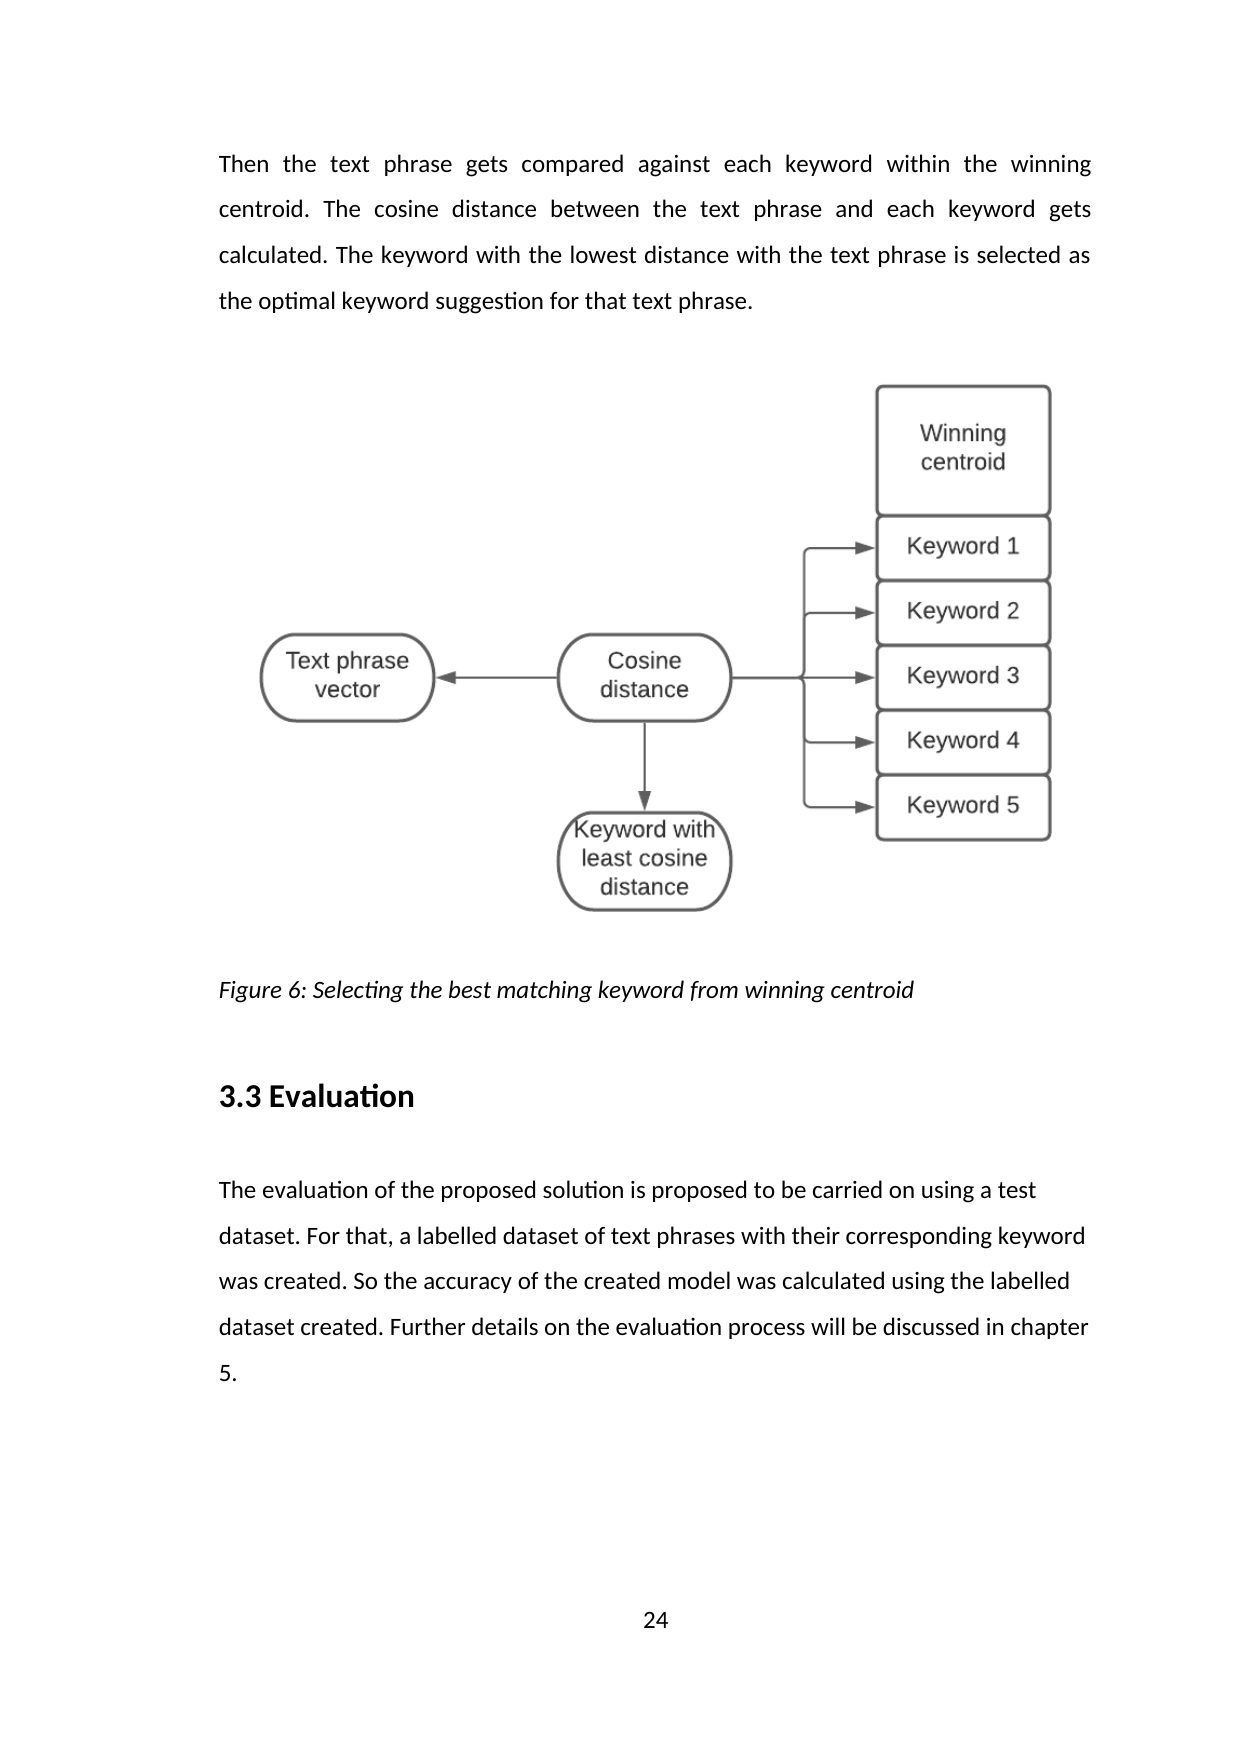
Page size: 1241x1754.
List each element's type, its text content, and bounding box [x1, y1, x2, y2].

text Figure 6: Selecting the best matching keyword from winning centroid [218, 343, 1098, 1004]
text The evaluation of the proposed solution is proposed to be carried on using a test dataset. For that, a labelled dataset of text phrases with their corresponding keyword was created. So the accuracy of the created model was calculated using the labelled dataset created. Further details on the evaluation process will be discussed in chapter 5. [218, 1174, 1092, 1387]
subtitle 3.3 Evaluation [218, 1076, 1092, 1116]
picture [218, 343, 1093, 953]
text Then the text phrase gets compared against each keyword within the winning centroid. The cosine distance between the text phrase and each keyword gets calculated. The keyword with the lowest distance with the text phrase is selected as the optimal keyword suggestion for that text phrase. [218, 148, 1092, 315]
